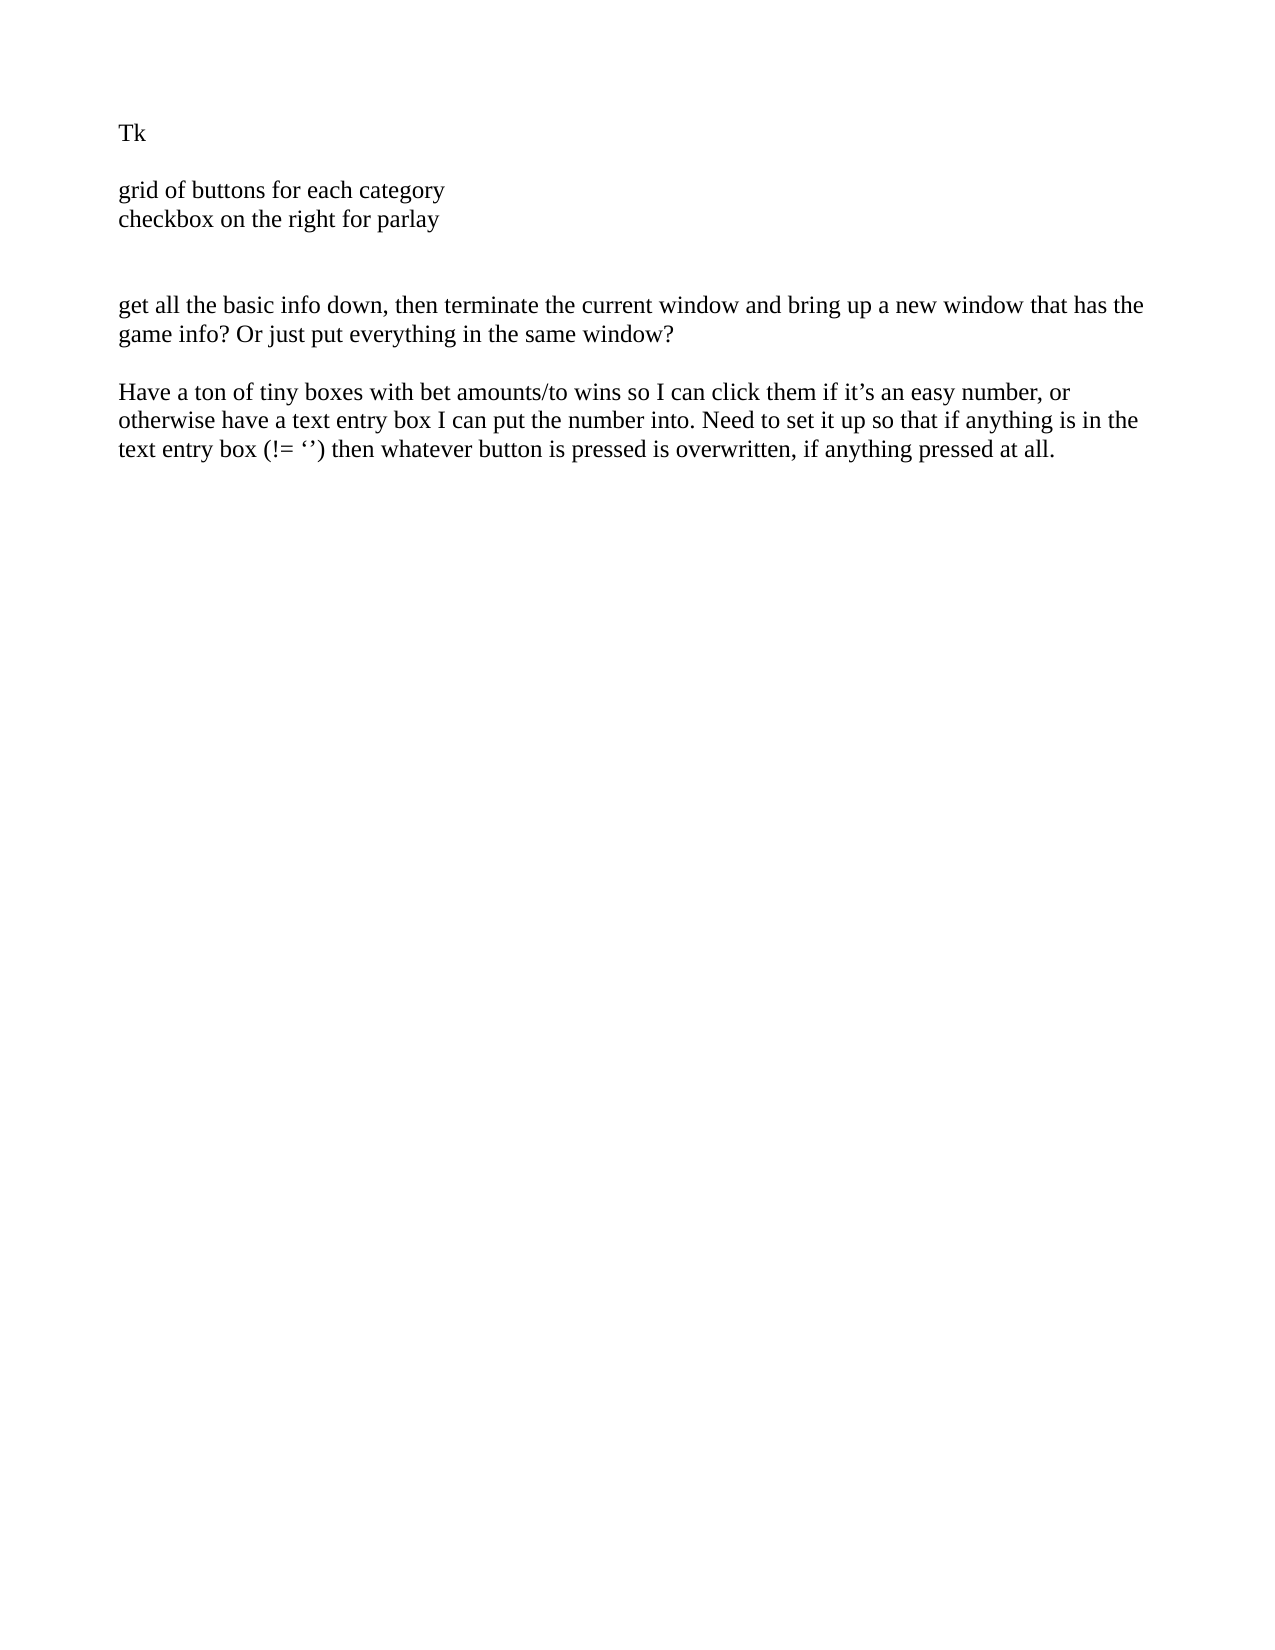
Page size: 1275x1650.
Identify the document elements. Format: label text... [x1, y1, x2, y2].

text Have a ton of tiny boxes with bet amounts/to wins so I can click them if it’s an easy number, or otherwise have a text entry box I can put the number into. Need to set it up so that if anything is in the text entry box (!= ‘’) then whatever button is pressed is overwritten, if anything pressed at all. [118, 377, 1157, 463]
text Tk [118, 118, 1157, 147]
text checkbox on the right for parlay [118, 204, 1157, 233]
text get all the basic info down, then terminate the current window and bring up a new window that has the game info? Or just put everything in the same window? [118, 291, 1157, 348]
text grid of buttons for each category [118, 176, 1157, 204]
